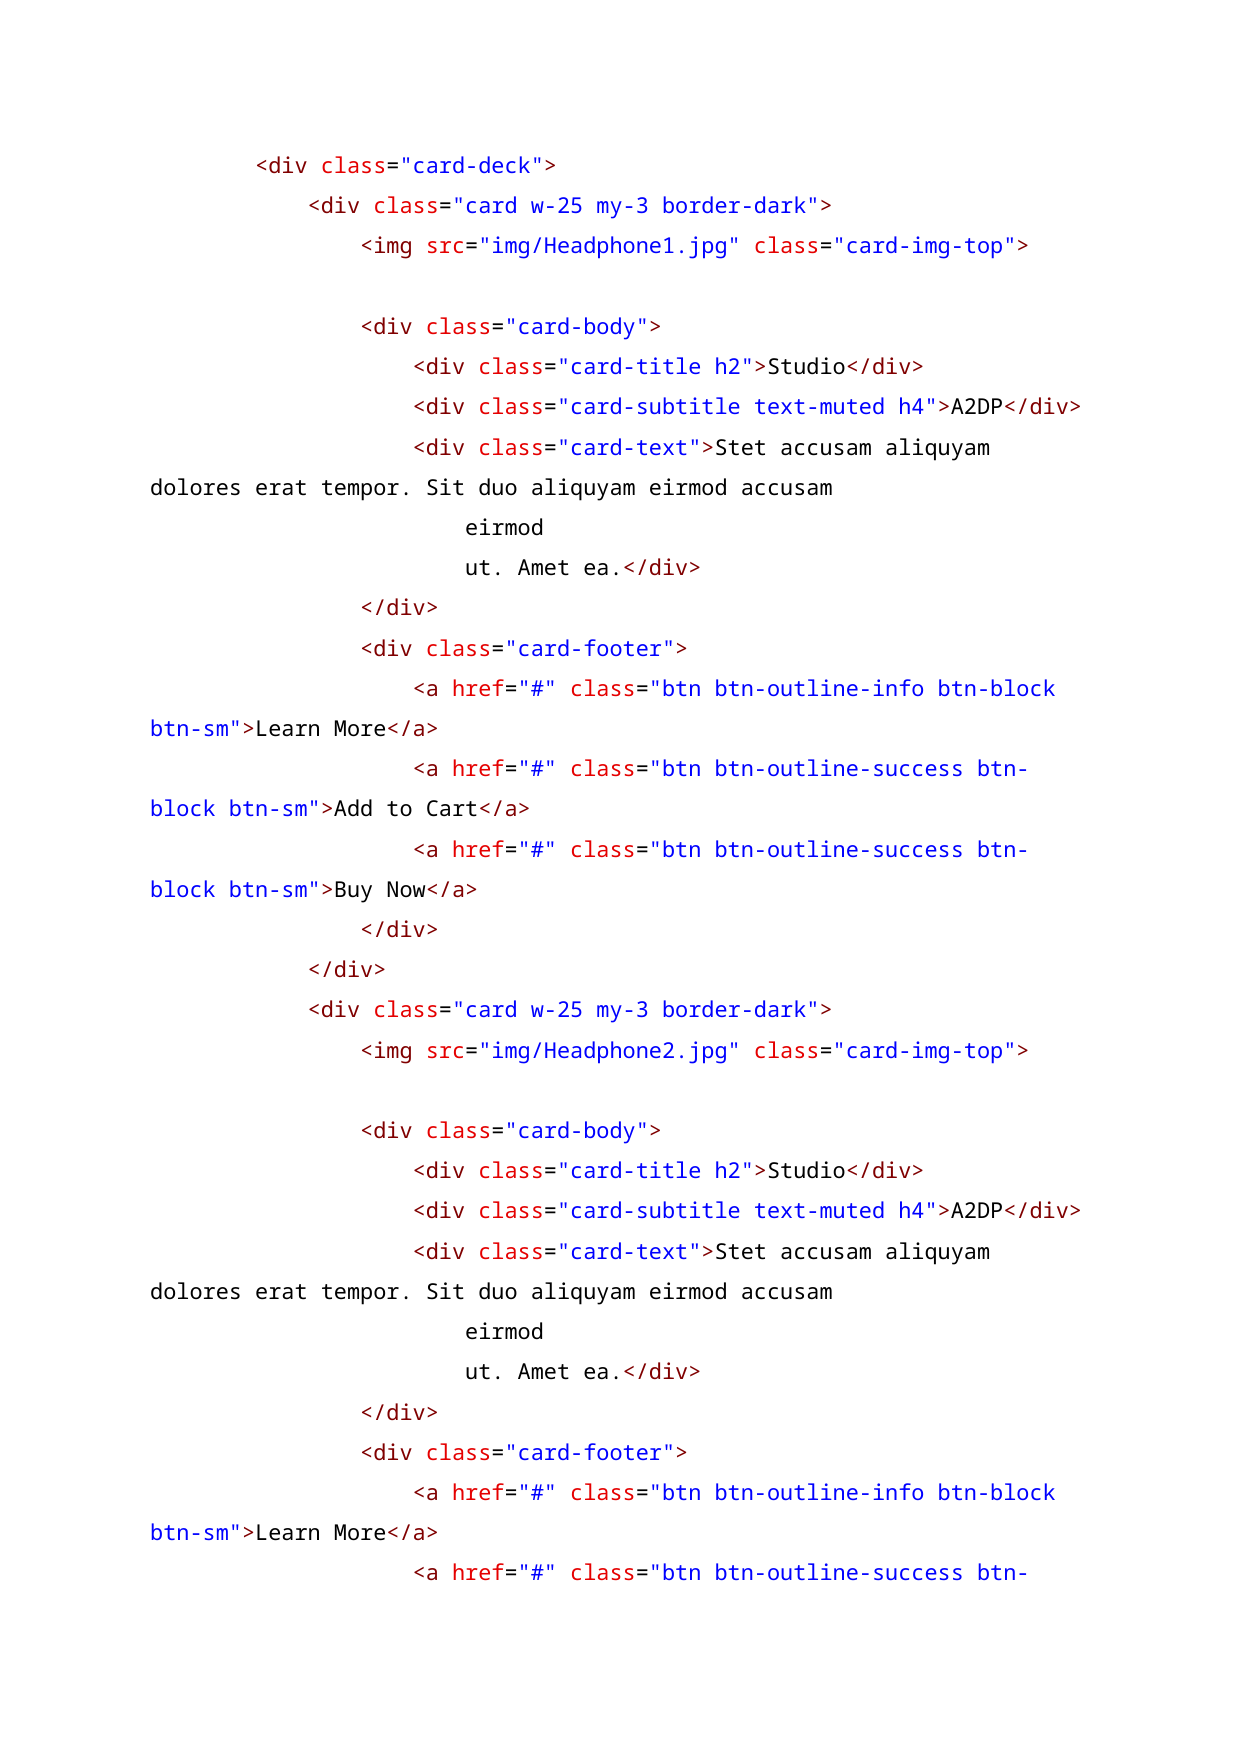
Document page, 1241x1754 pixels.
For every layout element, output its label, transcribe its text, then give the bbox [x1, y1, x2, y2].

text eirmod [150, 512, 1090, 542]
text </div> [150, 914, 1090, 944]
text <a href="#" class="btn btn-outline-success btn- [150, 1557, 1090, 1587]
text <div class="card w-25 my-3 border-dark"> [150, 190, 1090, 220]
text <div class="card-title h2">Studio</div> [150, 1155, 1090, 1185]
text </div> [150, 954, 1090, 984]
text <div class="card-deck"> [150, 150, 1090, 180]
text <div class="card-title h2">Studio</div> [150, 351, 1090, 381]
text <div class="card-body"> [150, 1115, 1090, 1145]
text </div> [150, 1396, 1090, 1426]
text <div class="card-footer"> [150, 1437, 1090, 1466]
text <div class="card-footer"> [150, 632, 1090, 662]
text <div class="card w-25 my-3 border-dark"> [150, 994, 1090, 1024]
text <div class="card-body"> [150, 311, 1090, 341]
text <img src="img/Headphone1.jpg" class="card-img-top"> [150, 230, 1090, 260]
text ut. Amet ea.</div> [150, 1356, 1090, 1386]
text <a href="#" class="btn btn-outline-info btn-block btn-sm">Learn More</a> [150, 1477, 1090, 1547]
text <div class="card-text">Stet accusam aliquyam dolores erat tempor. Sit duo aliquyam eirmod accusam [150, 1236, 1090, 1306]
text <a href="#" class="btn btn-outline-success btn-block btn-sm">Buy Now</a> [150, 833, 1090, 903]
text <div class="card-subtitle text-muted h4">A2DP</div> [150, 391, 1090, 421]
text eirmod [150, 1316, 1090, 1346]
text <div class="card-subtitle text-muted h4">A2DP</div> [150, 1195, 1090, 1225]
text <img src="img/Headphone2.jpg" class="card-img-top"> [150, 1034, 1090, 1064]
text <a href="#" class="btn btn-outline-success btn-block btn-sm">Add to Cart</a> [150, 753, 1090, 823]
text <div class="card-text">Stet accusam aliquyam dolores erat tempor. Sit duo aliquyam eirmod accusam [150, 431, 1090, 501]
text </div> [150, 592, 1090, 622]
text <a href="#" class="btn btn-outline-info btn-block btn-sm">Learn More</a> [150, 673, 1090, 743]
text ut. Amet ea.</div> [150, 552, 1090, 582]
